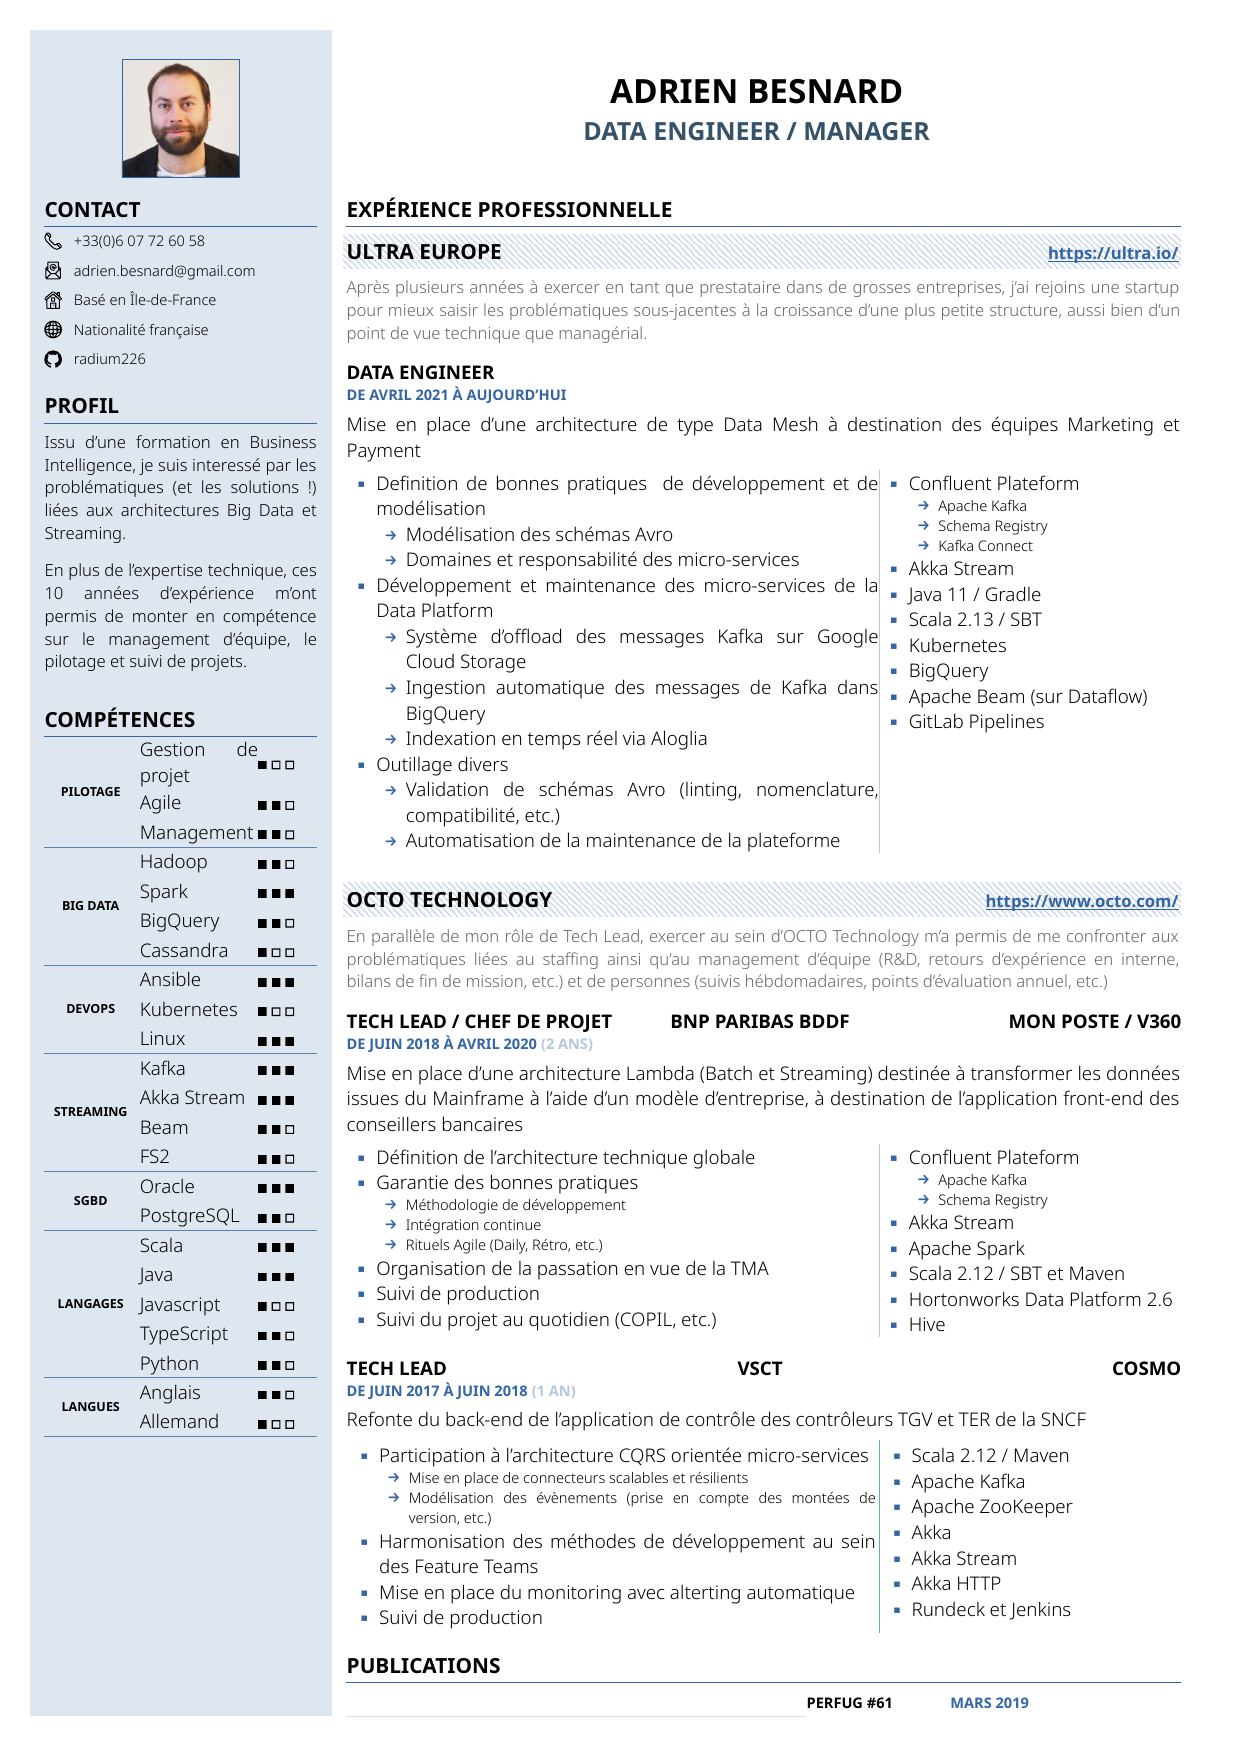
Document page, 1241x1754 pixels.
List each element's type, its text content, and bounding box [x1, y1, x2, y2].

table_cell [44, 285, 74, 315]
table_header PerfUG #61 [806, 1690, 950, 1716]
table_cell [44, 344, 74, 374]
table_cell [258, 1054, 317, 1082]
picture [123, 60, 239, 177]
table_header Mars 2019 [950, 1690, 1181, 1716]
table_cell adrien.besnard@gmail.com [74, 256, 317, 285]
table_cell Linux [140, 1024, 258, 1053]
table_cell Basé en Île-de-France [74, 285, 317, 315]
table_cell [258, 994, 317, 1023]
table_cell [258, 1378, 317, 1407]
table_header Mise en place d’une architecture de type Data Mesh à destination des équipes Marketing et Payment [346, 411, 1181, 470]
table_cell BigQuery [140, 906, 258, 935]
table_cell [44, 315, 74, 344]
table_cell [258, 848, 317, 876]
table_cell DevOps [44, 966, 139, 1053]
table_cell Langues [44, 1378, 139, 1436]
table_cell Définition de l’architecture technique globale Garantie des bonnes pratiques Méthodologie de développement Intégration continue Rituels Agile (Daily, Rétro, etc.) Organisation de la passation en vue de la TMA Suivi de production Suivi du projet au quotidien (COPIL, etc.) [346, 1144, 879, 1337]
table_cell Anglais [140, 1378, 258, 1407]
table_header Refonte du back-end de l’application de contrôle des contrôleurs TGV et TER de la SNCF [346, 1407, 1181, 1440]
table_cell [258, 1318, 317, 1348]
table_cell Ansible [140, 966, 258, 994]
table_cell Confluent Plateform Apache Kafka Schema Registry Kafka Connect Akka Stream Java 11 / Gradle Scala 2.13 / SBT Kubernetes BigQuery Apache Beam (sur Dataflow) GitLab Pipelines [880, 470, 1181, 853]
table_cell [258, 1141, 317, 1171]
table_cell [258, 906, 317, 935]
table_cell [258, 1231, 317, 1259]
table_cell [258, 1259, 317, 1289]
table_cell PostgreSQL [140, 1200, 258, 1230]
table_cell [258, 788, 317, 817]
table_cell Beam [140, 1112, 258, 1141]
table_cell Oracle [140, 1172, 258, 1200]
table_cell Hadoop [140, 848, 258, 876]
table_cell Kafka [140, 1054, 258, 1082]
table_cell Scala [140, 1231, 258, 1259]
table_cell Spark [140, 876, 258, 906]
picture [343, 234, 1182, 269]
table_cell Akka Stream [140, 1083, 258, 1112]
table_cell [258, 966, 317, 994]
table_cell TypeScript [140, 1318, 258, 1348]
table_cell Kubernetes [140, 994, 258, 1023]
table_header Pilotage [44, 737, 139, 847]
table_header Adrien Besnard Data engineer / Manager [332, 30, 1211, 177]
table_cell radium226 [74, 344, 317, 374]
table_cell Java [140, 1259, 258, 1289]
table_header [30, 30, 332, 177]
table_cell [258, 1172, 317, 1200]
table_cell Streaming [44, 1054, 139, 1171]
table_cell [258, 1024, 317, 1053]
table_cell Cassandra [140, 935, 258, 964]
table_cell [258, 935, 317, 964]
table_cell Python [140, 1348, 258, 1377]
table_cell Big Data [44, 848, 139, 964]
table_cell [258, 1348, 317, 1377]
table_cell [44, 256, 74, 285]
table_cell Langages [44, 1231, 139, 1377]
table_cell Expérience professionnelle Ultra Europe https://ultra.io/ Après plusieurs années à exercer en tant que prestataire dans de grosses entreprises, j’ai rejoins une startup pour mieux saisir les problématiques sous-jacentes à la croissance d’une plus petite structure, aussi bien d’un point de vue technique que managérial. Data Engineer De Avril 2021 à aujourd’hui OCTO Technology https://www.octo.com/ En parallèle de mon rôle de Tech Lead, exercer au sein d’OCTO Technology m’a permis de me confronter aux problématiques liées au staffing ainsi qu’au management d’équipe (R&D, retours d’expérience en interne, bilans de fin de mission, etc.) et de personnes (suivis hébdomadaires, points d’évaluation annuel, etc.) Tech Lead / Chef de projet BNP Paribas BDDF Mon Poste / V360 De juin 2018 à Avril 2020 (2 ans) Tech Lead VSCT COSMO De juin 2017 à juin 2018 (1 an) Publications [332, 177, 1211, 1716]
picture [343, 882, 1182, 917]
table_header [346, 1690, 806, 1716]
table_cell Agile [140, 788, 258, 817]
table_cell Participation à l’architecture CQRS orientée micro-services Mise en place de connecteurs scalables et résilients Modélisation des évènements (prise en compte des montées de version, etc.) Harmonisation des méthodes de développement au sein des Feature Teams Mise en place du monitoring avec alterting automatique Suivi de production [346, 1440, 879, 1633]
table_cell [258, 817, 317, 847]
table_cell [258, 1112, 317, 1141]
table_cell Allemand [140, 1407, 258, 1436]
table_cell Nationalité française [74, 315, 317, 344]
table_header [258, 737, 317, 788]
table_cell Confluent Plateform Apache Kafka Schema Registry Akka Stream Apache Spark Scala 2.12 / SBT et Maven Hortonworks Data Platform 2.6 Hive [880, 1144, 1181, 1337]
table_cell SGBD [44, 1172, 139, 1230]
table_cell [258, 1200, 317, 1230]
table_cell Javascript [140, 1289, 258, 1318]
table_cell FS2 [140, 1141, 258, 1171]
table_cell [258, 1289, 317, 1318]
table_cell [258, 1083, 317, 1112]
table_header Gestion de projet [140, 737, 258, 788]
table_cell Contact Profil Issu d’une formation en Business Intelligence, je suis interessé par les problématiques (et les solutions !) liées aux architectures Big Data et Streaming. En plus de l’expertise technique, ces 10 années d’expérience m’ont permis de monter en compétence sur le management d’équipe, le pilotage et suivi de projets. Compétences [30, 177, 332, 1716]
table_cell Scala 2.12 / Maven Apache Kafka Apache ZooKeeper Akka Akka Stream Akka HTTP Rundeck et Jenkins [880, 1440, 1181, 1633]
table_header Mise en place d’une architecture Lambda (Batch et Streaming) destinée à transformer les données issues du Mainframe à l’aide d’un modèle d’entreprise, à destination de l’application front-end des conseillers bancaires [346, 1060, 1181, 1144]
table_cell [258, 1407, 317, 1436]
table_header [44, 227, 74, 256]
table_cell Definition de bonnes pratiques de développement et de modélisation Modélisation des schémas Avro Domaines et responsabilité des micro-services Développement et maintenance des micro-services de la Data Platform Système d’offload des messages Kafka sur Google Cloud Storage Ingestion automatique des messages de Kafka dans BigQuery Indexation en temps réel via Aloglia Outillage divers Validation de schémas Avro (linting, nomenclature, compatibilité, etc.) Automatisation de la maintenance de la plateforme [346, 470, 879, 853]
table_header +33(0)6 07 72 60 58 [74, 227, 317, 256]
table_cell Management [140, 817, 258, 847]
table_cell [258, 876, 317, 906]
